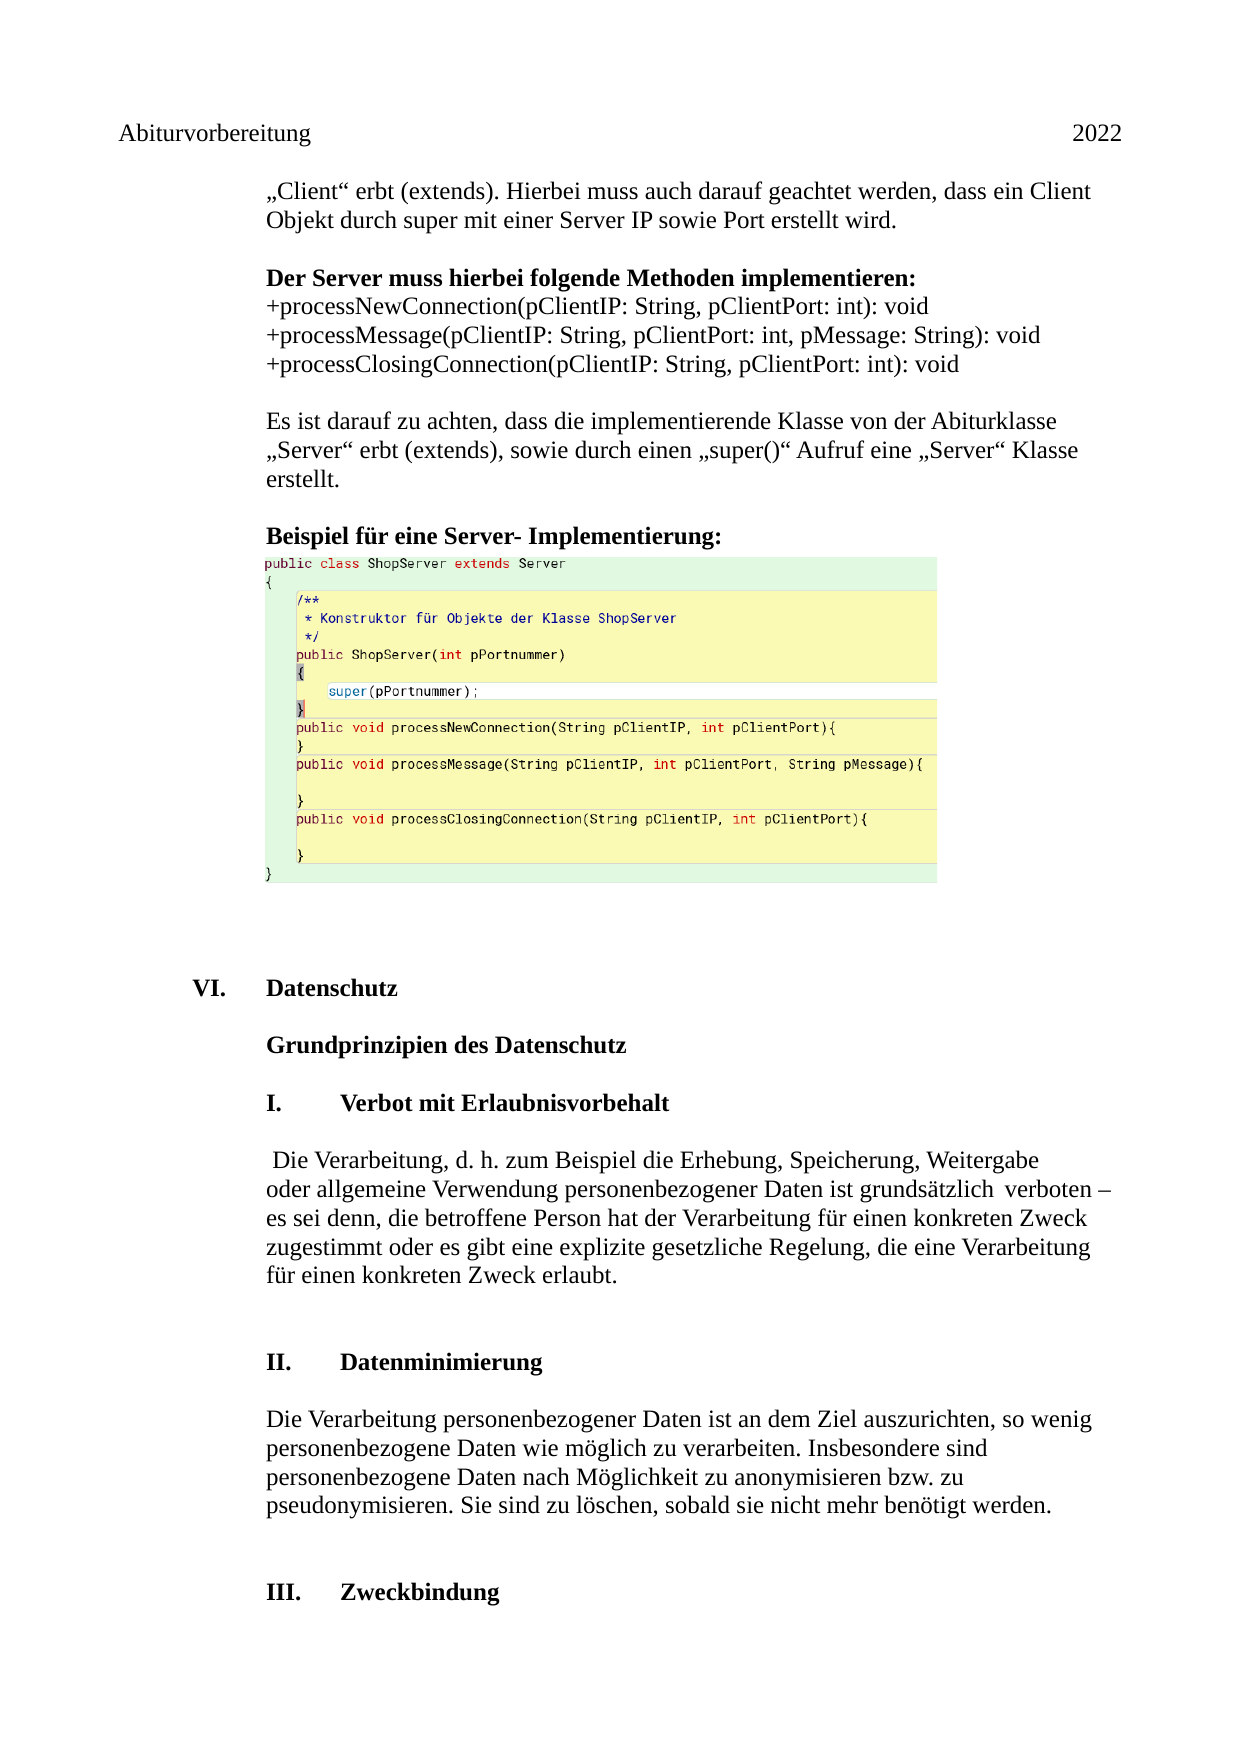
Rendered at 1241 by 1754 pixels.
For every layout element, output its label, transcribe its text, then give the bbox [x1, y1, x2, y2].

text Beispiel für eine Server- Implementierung: [118, 521, 1122, 550]
text „Client“ erbt (extends). Hierbei muss auch darauf geachtet werden, dass ein Client Objekt durch super mit einer Server IP sowie Port erstellt wird. [118, 176, 1122, 263]
text VI. Datenschutz Grundprinzipien des Datenschutz I. Verbot mit Erlaubnisvorbehalt Die Verarbeitung, d. h. zum Beispiel die Erhebung, Speicherung, Weitergabe oder allgemeine Verwendung personenbezogener Daten ist grundsätzlich verboten – es sei denn, die betroffene Person hat der Verarbeitung für einen konkreten Zweck zugestimmt oder es gibt eine explizite gesetzliche Regelung, die eine Verarbeitung für einen konkreten Zweck erlaubt. II. Datenminimierung [118, 973, 1122, 1375]
picture [265, 557, 938, 887]
text Der Server muss hierbei folgende Methoden implementieren: +processNewConnection(pClientIP: String, pClientPort: int): void +processMessage(pClientIP: String, pClientPort: int, pMessage: String): void [118, 263, 1122, 349]
text +processClosingConnection(pClientIP: String, pClientPort: int): void Es ist darauf zu achten, dass die implementierende Klasse von der Abiturklasse „Server“ erbt (extends), sowie durch einen „super()“ Aufruf eine „Server“ Klasse erstellt. [118, 349, 1122, 521]
text Die Verarbeitung personenbezogener Daten ist an dem Ziel auszurichten, so wenig personenbezogene Daten wie möglich zu verarbeiten. Insbesondere sind personenbezogene Daten nach Möglichkeit zu anonymisieren bzw. zu pseudonymisieren. Sie sind zu löschen, sobald sie nicht mehr benötigt werden. III. Zweckbindung [118, 1375, 1122, 1634]
